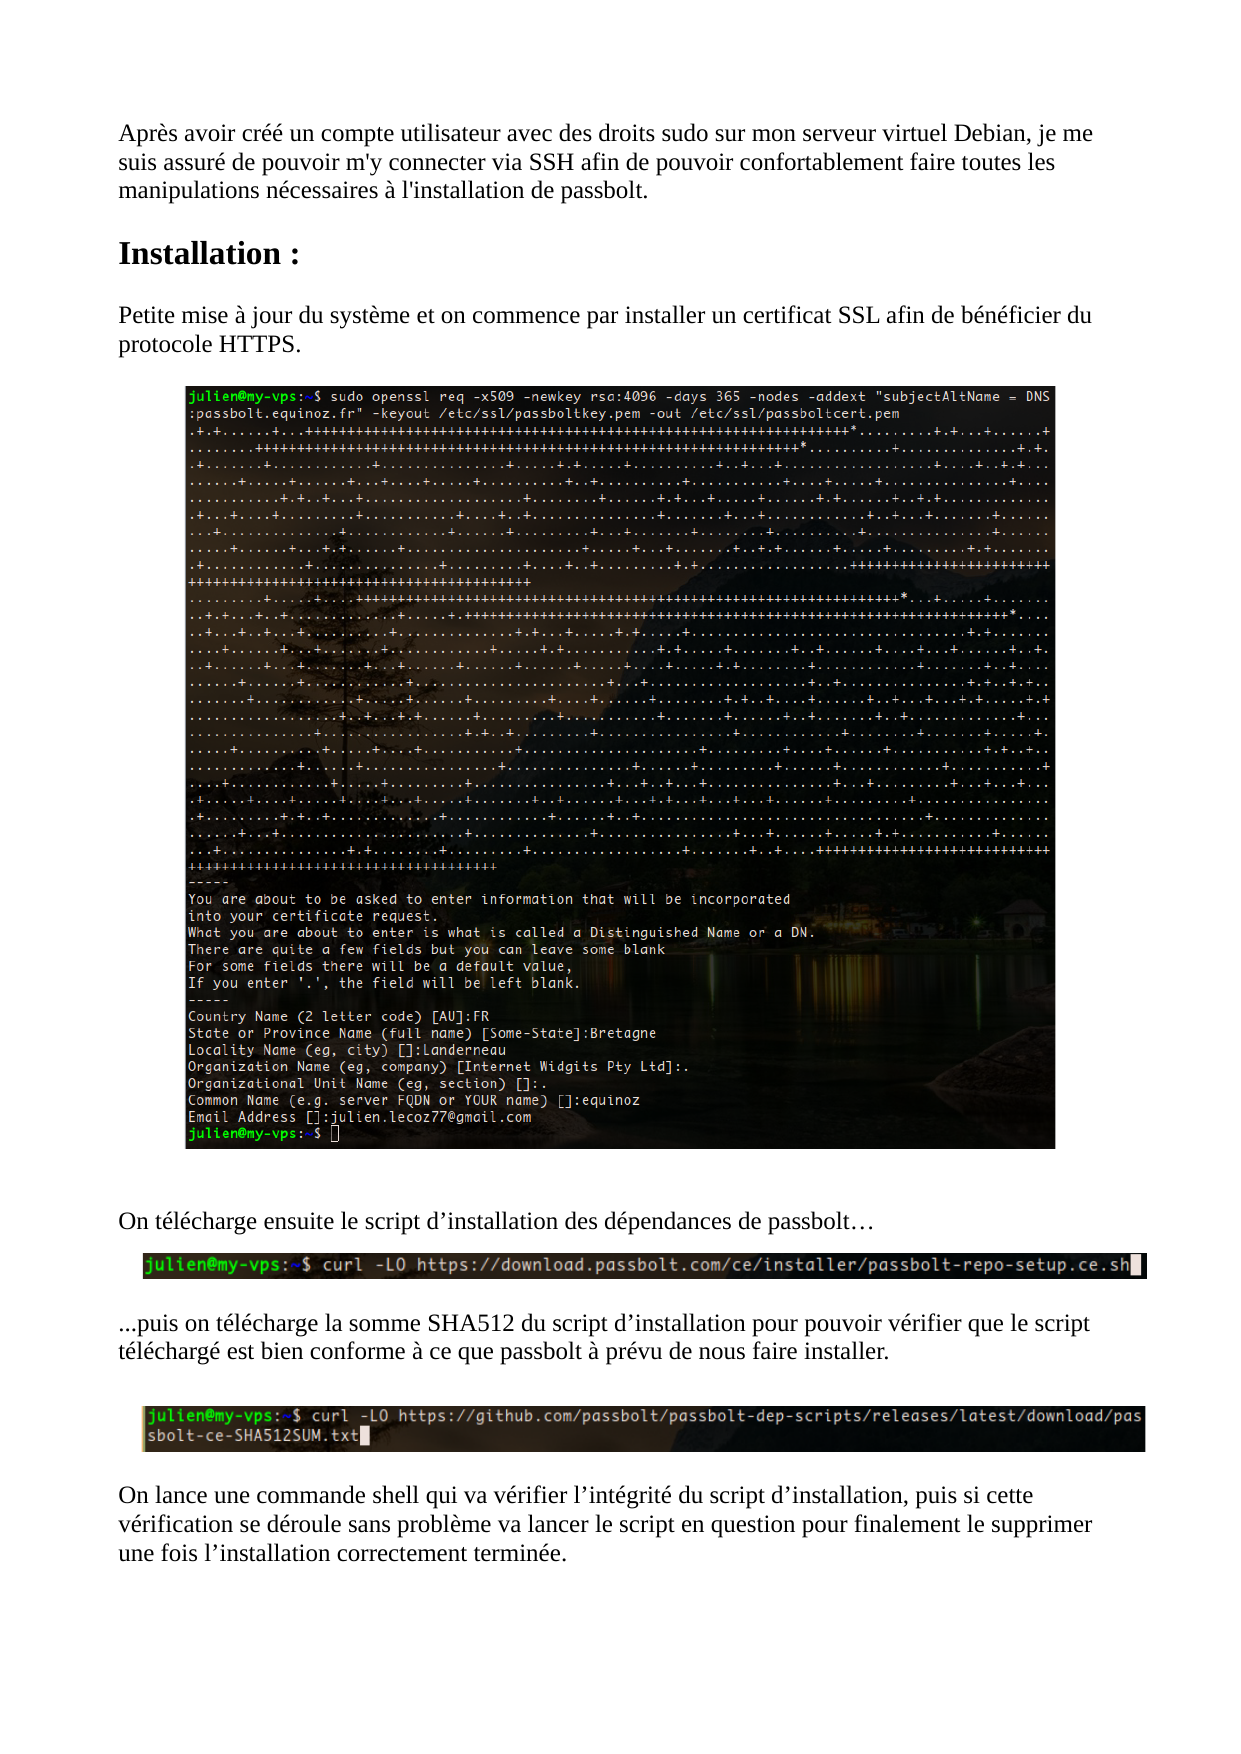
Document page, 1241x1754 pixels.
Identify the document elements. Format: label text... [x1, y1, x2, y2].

picture [184, 386, 1056, 1149]
text Après avoir créé un compte utilisateur avec des droits sudo sur mon serveur virtuel Debian, je me suis assuré de pouvoir m'y connecter via SSH afin de pouvoir confortablement faire toutes les manipulations nécessaires à l'installation de passbolt. Installation : [118, 118, 1122, 271]
text On télécharge ensuite le script d’installation des dépendances de passbolt… ...puis on télécharge la somme SHA512 du script d’installation pour pouvoir vérifier que le script téléchargé est bien conforme à ce que passbolt à prévu de nous faire installer. On lance une commande shell qui va vérifier l’intégrité du script d’installation, puis si cette vérification se déroule sans problème va lancer le script en question pour finalement le supprimer une fois l’installation correctement terminée. [118, 1206, 1122, 1566]
picture [142, 1253, 1147, 1279]
text Petite mise à jour du système et on commence par installer un certificat SSL afin de bénéficier du protocole HTTPS. [118, 300, 1122, 358]
picture [141, 1406, 1146, 1452]
